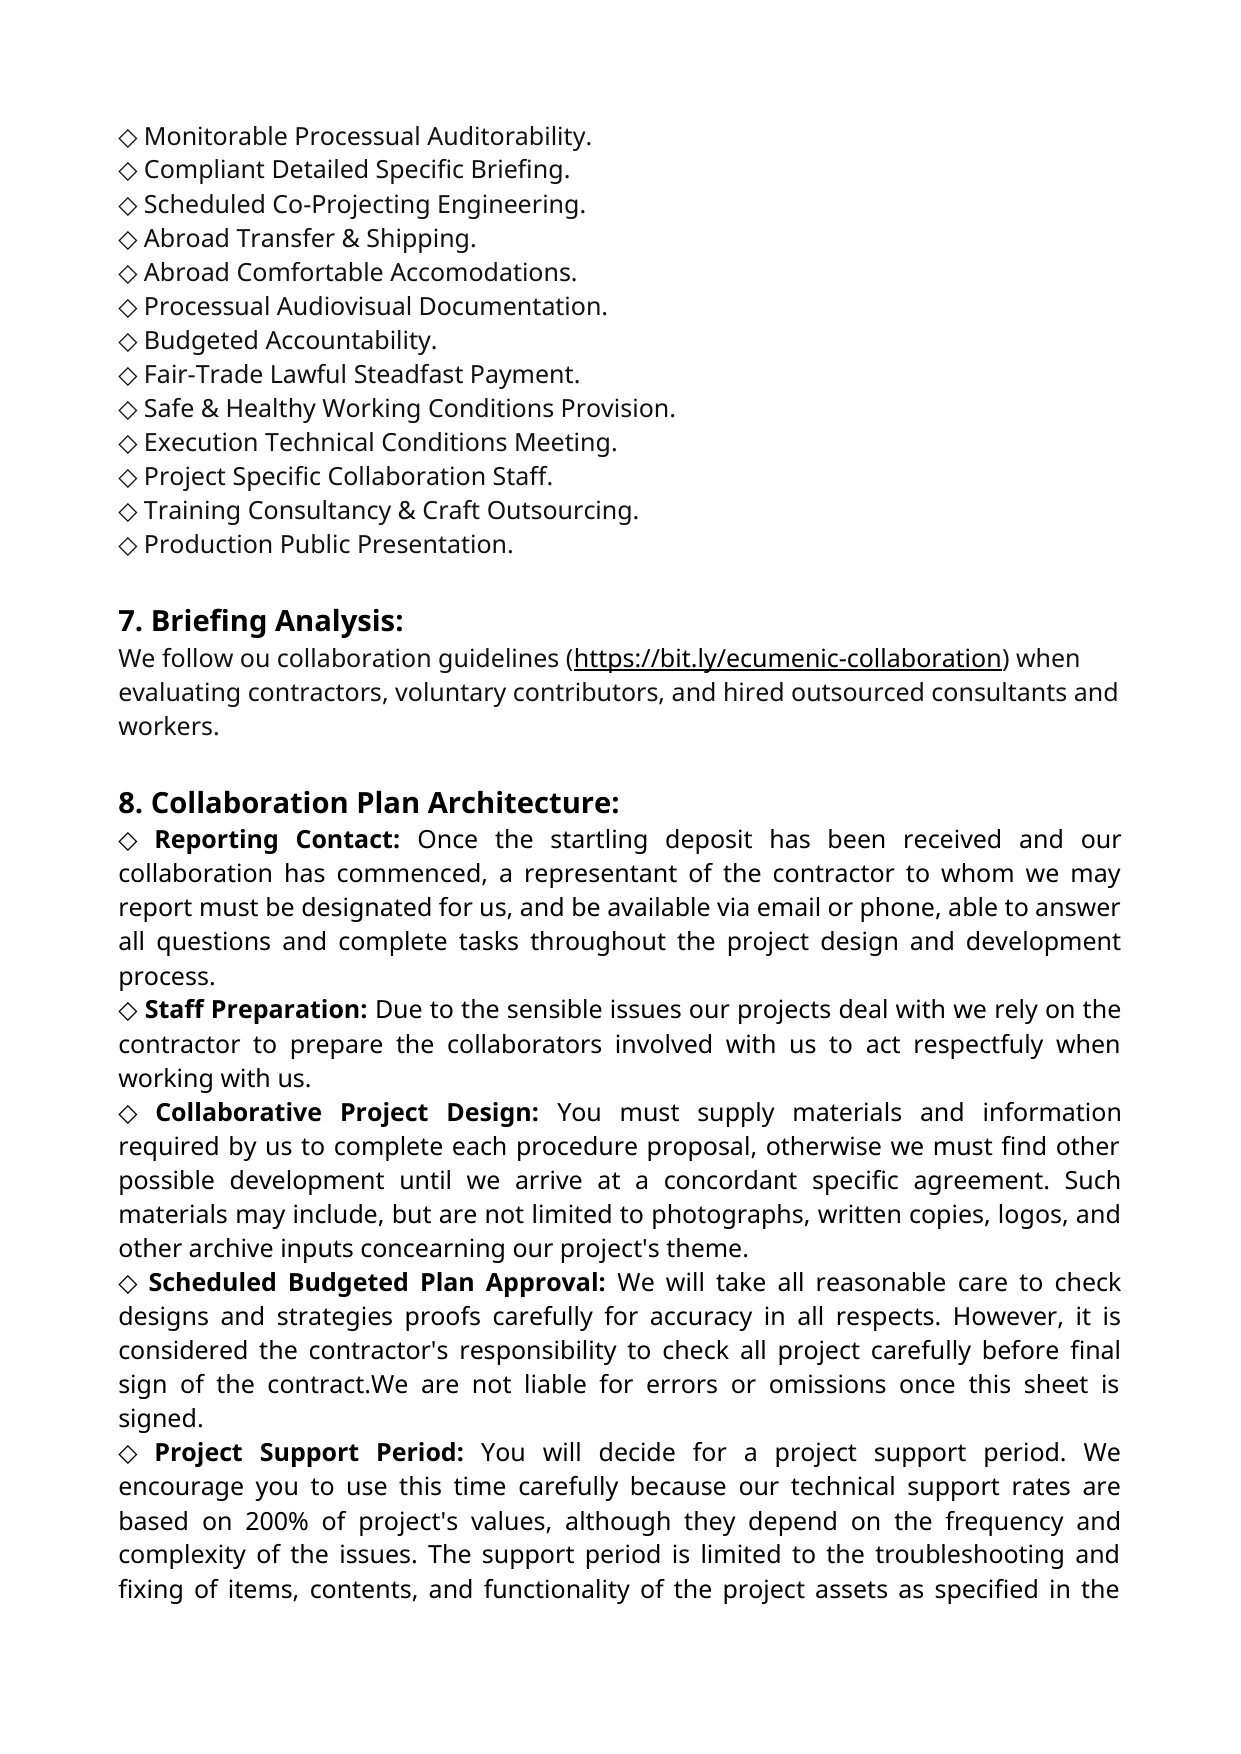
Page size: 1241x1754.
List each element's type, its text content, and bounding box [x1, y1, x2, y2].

text We follow ou collaboration guidelines (https://bit.ly/ecumenic-collaboration) when evaluating contractors, voluntary contributors, and hired outsourced consultants and workers. [118, 640, 1122, 742]
text ◇ Fair-Trade Lawful Steadfast Payment. [118, 357, 1122, 391]
text ◇ Monitorable Processual Auditorability. [118, 118, 1122, 152]
text 8. Collaboration Plan Architecture: [118, 782, 1122, 822]
text ◇ Staff Preparation: Due to the sensible issues our projects deal with we rely on the contractor to prepare the collaborators involved with us to act respectfuly when working with us. [118, 992, 1122, 1094]
text ◇ Processual Audiovisual Documentation. [118, 288, 1122, 322]
text ◇ Budgeted Accountability. [118, 322, 1122, 357]
text ◇ Compliant Detailed Specific Briefing. [118, 152, 1122, 186]
text ◇ Abroad Comfortable Accomodations. [118, 254, 1122, 288]
text ◇ Execution Technical Conditions Meeting. [118, 425, 1122, 459]
text ◇ Training Consultancy & Craft Outsourcing. [118, 493, 1122, 527]
text ◇ Scheduled Budgeted Plan Approval: We will take all reasonable care to check designs and strategies proofs carefully for accuracy in all respects. However, it is considered the contractor's responsibility to check all project carefully before final sign of the contract.We are not liable for errors or omissions once this sheet is signed. [118, 1265, 1122, 1435]
text ◇ Collaborative Project Design: You must supply materials and information required by us to complete each procedure proposal, otherwise we must find other possible development until we arrive at a concordant specific agreement. Such materials may include, but are not limited to photographs, written copies, logos, and other archive inputs concearning our project's theme. [118, 1094, 1122, 1265]
text ◇ Project Specific Collaboration Staff. [118, 459, 1122, 493]
text ◇ Project Support Period: You will decide for a project support period. We encourage you to use this time carefully because our technical support rates are based on 200% of project's values, although they depend on the frequency and complexity of the issues. The support period is limited to the troubleshooting and fixing of items, contents, and functionality of the project assets as specified in the [118, 1435, 1122, 1605]
text ◇ Abroad Transfer & Shipping. [118, 220, 1122, 254]
text ◇ Safe & Healthy Working Conditions Provision. [118, 391, 1122, 425]
text ◇ Production Public Presentation. [118, 527, 1122, 561]
text 7. Briefing Analysis: [118, 601, 1122, 640]
text ◇ Reporting Contact: Once the startling deposit has been received and our collaboration has commenced, a representant of the contractor to whom we may report must be designated for us, and be available via email or phone, able to answer all questions and complete tasks throughout the project design and development process. [118, 822, 1122, 992]
text ◇ Scheduled Co-Projecting Engineering. [118, 186, 1122, 220]
